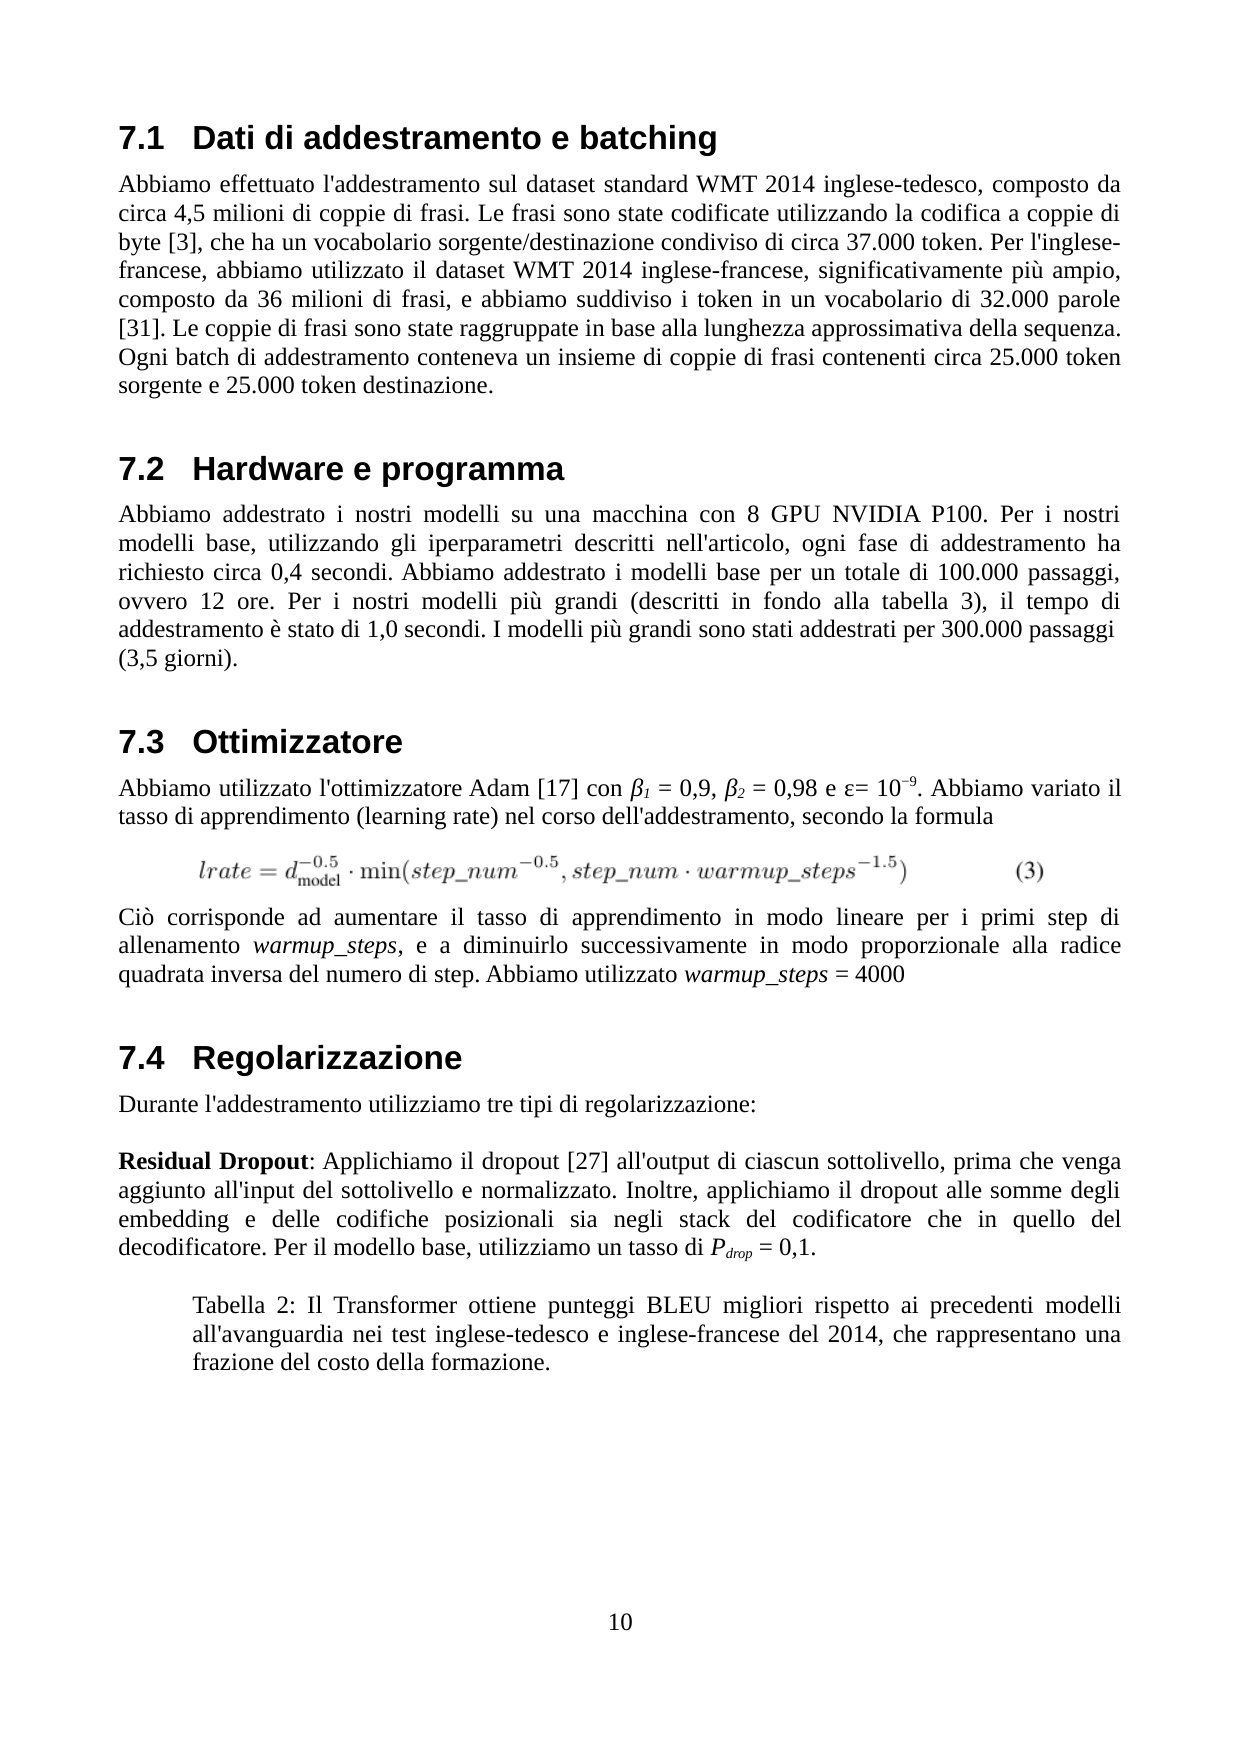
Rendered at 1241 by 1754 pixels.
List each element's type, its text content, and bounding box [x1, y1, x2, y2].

text Abbiamo effettuato l'addestramento sul dataset standard WMT 2014 inglese-tedesco, composto da circa 4,5 milioni di coppie di frasi. Le frasi sono state codificate utilizzando la codifica a coppie di byte [3], che ha un vocabolario sorgente/destinazione condiviso di circa 37.000 token. Per l'inglese-francese, abbiamo utilizzato il dataset WMT 2014 inglese-francese, significativamente più ampio, composto da 36 milioni di frasi, e abbiamo suddiviso i token in un vocabolario di 32.000 parole [31]. Le coppie di frasi sono state raggruppate in base alla lunghezza approssimativa della sequenza. Ogni batch di addestramento conteneva un insieme di coppie di frasi contenenti circa 25.000 token sorgente e 25.000 token destinazione. [118, 169, 1122, 399]
picture [178, 830, 1063, 902]
subtitle Dati di addestramento e batching [118, 118, 1122, 157]
subtitle Hardware e programma [118, 449, 1122, 487]
text Abbiamo utilizzato l'ottimizzatore Adam [17] con β1 = 0,9, β2 = 0,98 e ε= 10−9. Abbiamo variato il tasso di apprendimento (learning rate) nel corso dell'addestramento, secondo la formula [118, 773, 1122, 830]
subtitle Regolarizzazione [118, 1038, 1122, 1076]
subtitle Ottimizzatore [118, 722, 1122, 760]
text Tabella 2: Il Transformer ottiene punteggi BLEU migliori rispetto ai precedenti modelli all'avanguardia nei test inglese-tedesco e inglese-francese del 2014, che rappresentano una frazione del costo della formazione. [192, 1290, 1122, 1376]
text Ciò corrisponde ad aumentare il tasso di apprendimento in modo lineare per i primi step di allenamento warmup_steps, e a diminuirlo successivamente in modo proporzionale alla radice quadrata inversa del numero di step. Abbiamo utilizzato warmup_steps = 4000 [118, 902, 1122, 988]
text (3,5 giorni). [118, 643, 1122, 672]
text Abbiamo addestrato i nostri modelli su una macchina con 8 GPU NVIDIA P100. Per i nostri modelli base, utilizzando gli iperparametri descritti nell'articolo, ogni fase di addestramento ha richiesto circa 0,4 secondi. Abbiamo addestrato i modelli base per un totale di 100.000 passaggi, ovvero 12 ore. Per i nostri modelli più grandi (descritti in fondo alla tabella 3), il tempo di addestramento è stato di 1,0 secondi. I modelli più grandi sono stati addestrati per 300.000 passaggi [118, 499, 1122, 643]
text Residual Dropout: Applichiamo il dropout [27] all'output di ciascun sottolivello, prima che venga aggiunto all'input del sottolivello e normalizzato. Inoltre, applichiamo il dropout alle somme degli embedding e delle codifiche posizionali sia negli stack del codificatore che in quello del decodificatore. Per il modello base, utilizziamo un tasso di Pdrop = 0,1. [118, 1146, 1122, 1261]
text Durante l'addestramento utilizziamo tre tipi di regolarizzazione: [118, 1089, 1122, 1117]
